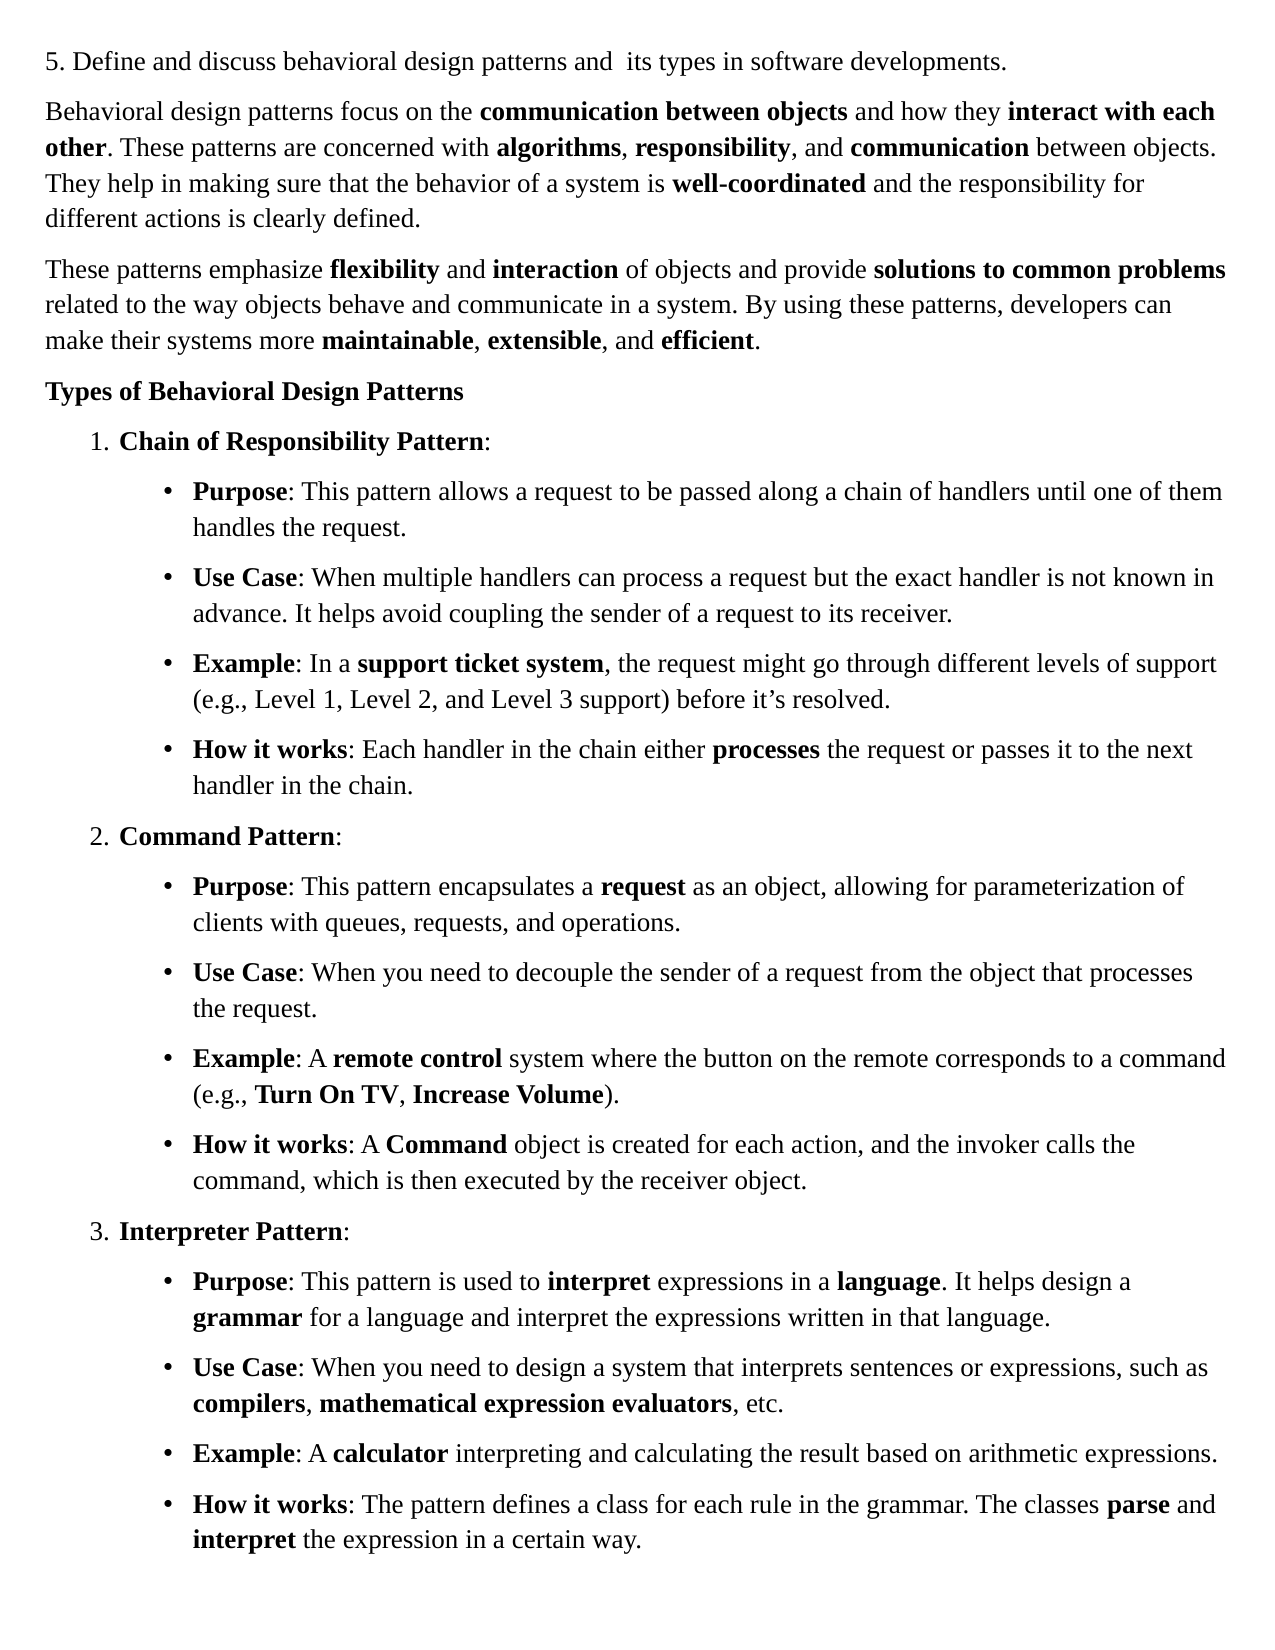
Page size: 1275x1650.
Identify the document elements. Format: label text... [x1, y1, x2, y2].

list Use Case: When multiple handlers can process a request but the exact handler is not known in advance. It helps avoid coupling the sender of a request to its receiver. [163, 561, 1230, 628]
list How it works: Each handler in the chain either processes the request or passes it to the next handler in the chain. [163, 734, 1230, 801]
subtitle Types of Behavioral Design Patterns [45, 374, 1230, 406]
list Interpreter Pattern: [89, 1215, 1230, 1246]
text These patterns emphasize flexibility and interaction of objects and provide solutions to common problems related to the way objects behave and communicate in a system. By using these patterns, developers can make their systems more maintainable, extensible, and efficient. [45, 253, 1230, 355]
text Behavioral design patterns focus on the communication between objects and how they interact with each other. These patterns are concerned with algorithms, responsibility, and communication between objects. They help in making sure that the behavior of a system is well-coordinated and the responsibility for different actions is clearly defined. [45, 95, 1230, 234]
list Example: In a support ticket system, the request might go through different levels of support (e.g., Level 1, Level 2, and Level 3 support) before it’s resolved. [163, 647, 1230, 714]
list Purpose: This pattern is used to interpret expressions in a language. It helps design a grammar for a language and interpret the expressions written in that language. [163, 1265, 1230, 1332]
list Command Pattern: [89, 820, 1230, 851]
list How it works: The pattern defines a class for each rule in the grammar. The classes parse and interpret the expression in a certain way. [163, 1488, 1230, 1555]
text 5. Define and discuss behavioral design patterns and its types in software developments. [45, 45, 1230, 76]
list Purpose: This pattern allows a request to be passed along a chain of handlers until one of them handles the request. [163, 475, 1230, 542]
list Use Case: When you need to decouple the sender of a request from the object that processes the request. [163, 956, 1230, 1023]
list Example: A remote control system where the button on the remote corresponds to a command (e.g., Turn On TV, Increase Volume). [163, 1042, 1230, 1109]
list Chain of Responsibility Pattern: [89, 425, 1230, 456]
list How it works: A Command object is created for each action, and the invoker calls the command, which is then executed by the receiver object. [163, 1128, 1230, 1196]
list Example: A calculator interpreting and calculating the result based on arithmetic expressions. [163, 1437, 1230, 1468]
list Purpose: This pattern encapsulates a request as an object, allowing for parameterization of clients with queues, requests, and operations. [163, 870, 1230, 937]
list Use Case: When you need to design a system that interprets sentences or expressions, such as compilers, mathematical expression evaluators, etc. [163, 1351, 1230, 1418]
